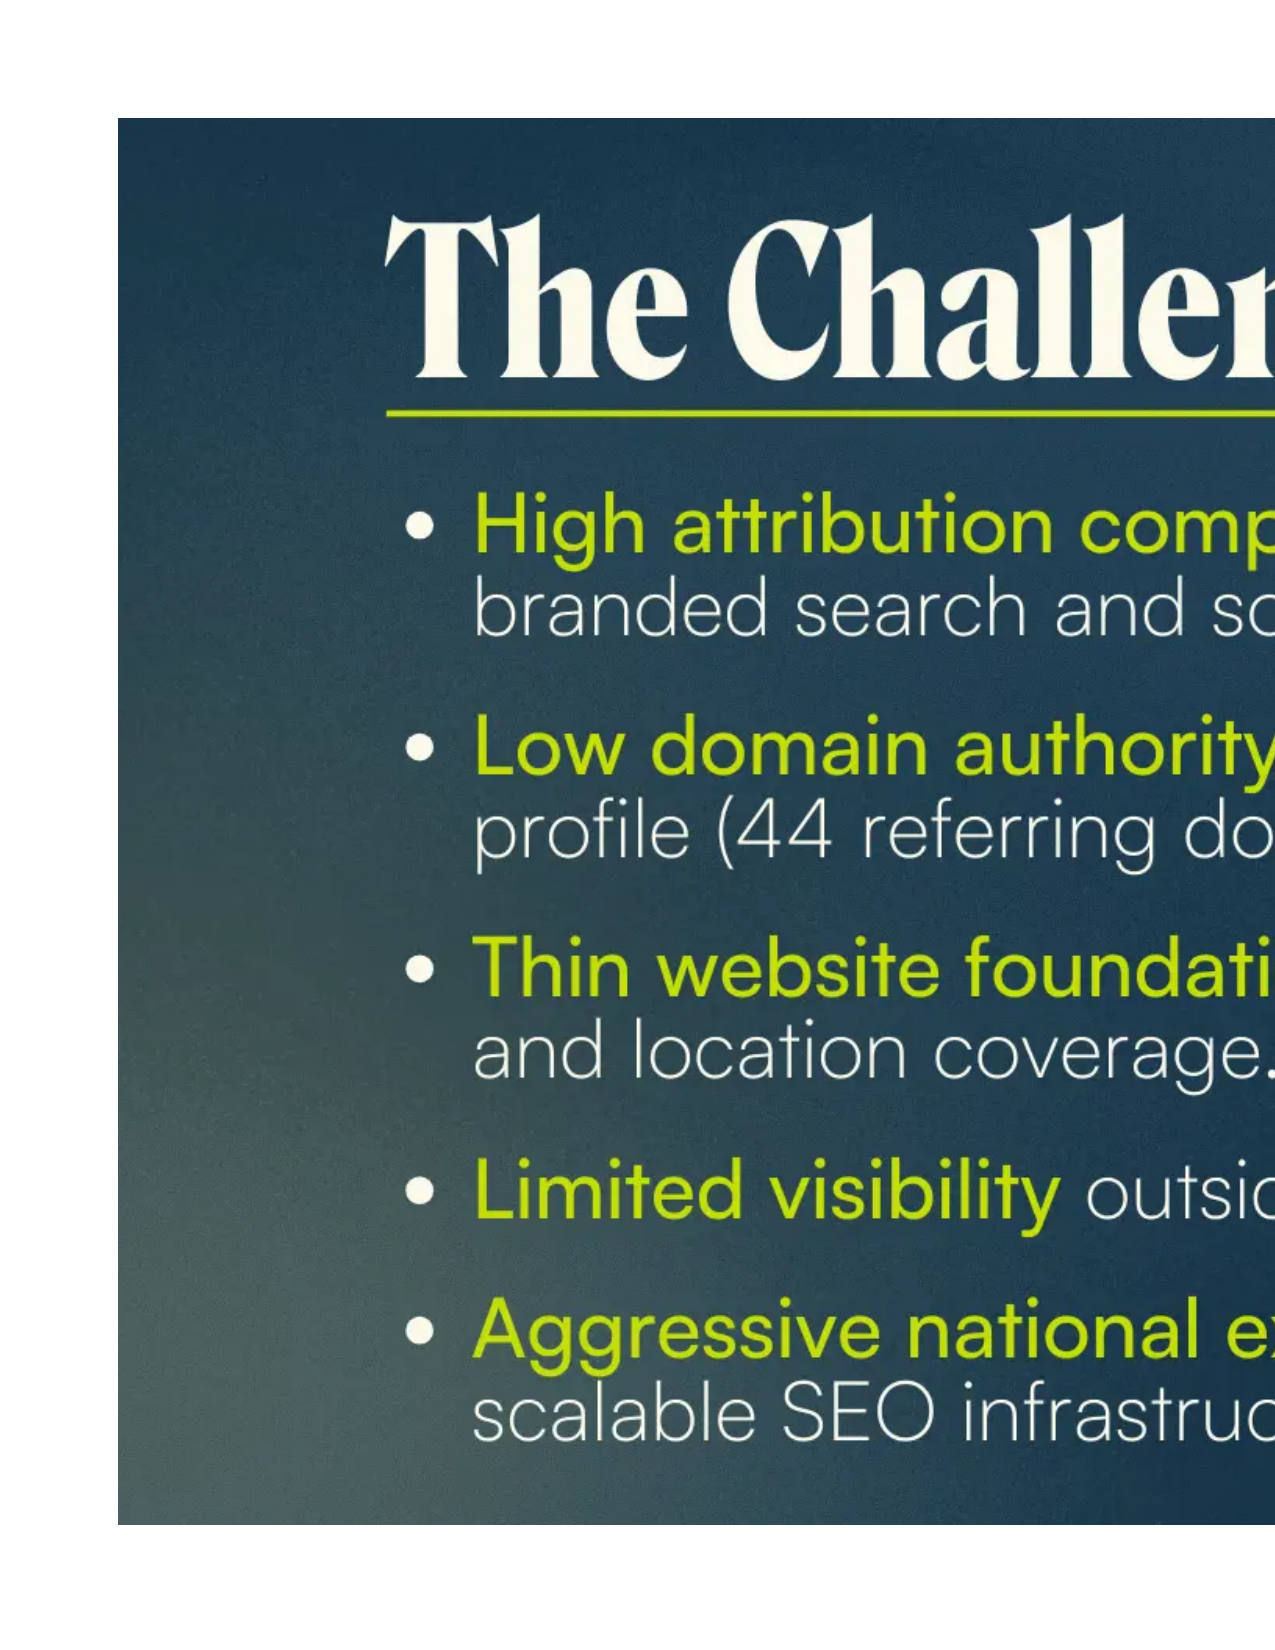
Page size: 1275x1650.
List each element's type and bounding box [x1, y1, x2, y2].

picture [118, 118, 1275, 1525]
